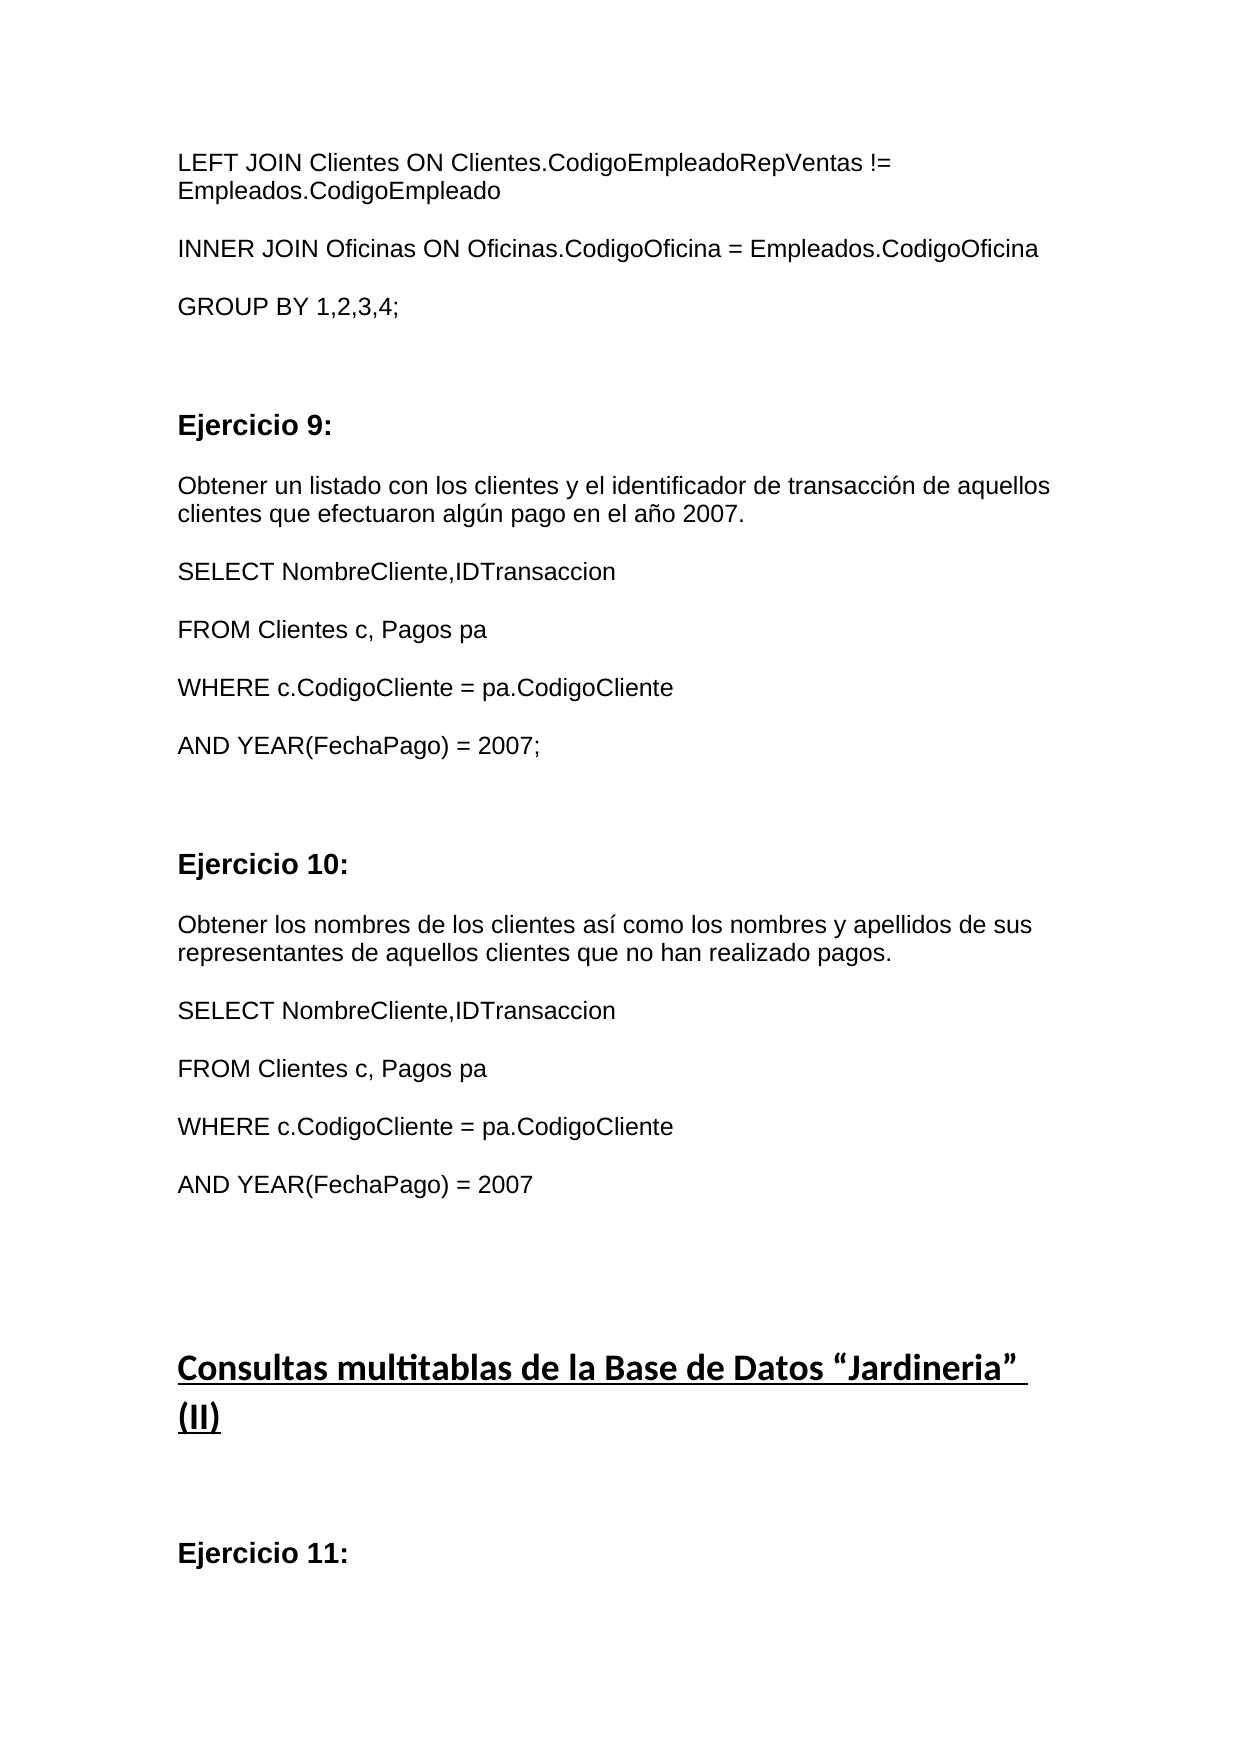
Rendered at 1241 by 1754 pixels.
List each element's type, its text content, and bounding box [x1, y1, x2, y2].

text LEFT JOIN Clientes ON Clientes.CodigoEmpleadoRepVentas != Empleados.CodigoEmpleado [177, 148, 1063, 205]
text WHERE c.CodigoCliente = pa.CodigoCliente [177, 1112, 1063, 1141]
text GROUP BY 1,2,3,4; [177, 292, 1063, 321]
text INNER JOIN Oficinas ON Oficinas.CodigoOficina = Empleados.CodigoOficina [177, 234, 1063, 263]
text FROM Clientes c, Pagos pa [177, 1054, 1063, 1083]
text Ejercicio 9: [177, 408, 1063, 442]
text Obtener los nombres de los clientes así como los nombres y apellidos de sus representantes de aquellos clientes que no han realizado pagos. [177, 910, 1063, 967]
text FROM Clientes c, Pagos pa [177, 615, 1063, 644]
text SELECT NombreCliente,IDTransaccion [177, 557, 1063, 586]
text Consultas multitablas de la Base de Datos “Jardineria” (II) [177, 1344, 1063, 1439]
text WHERE c.CodigoCliente = pa.CodigoCliente [177, 673, 1063, 702]
text Ejercicio 11: [177, 1536, 1063, 1569]
text AND YEAR(FechaPago) = 2007; [177, 731, 1063, 760]
text Ejercicio 10: [177, 847, 1063, 881]
text SELECT NombreCliente,IDTransaccion [177, 996, 1063, 1025]
text Obtener un listado con los clientes y el identificador de transacción de aquellos clientes que efectuaron algún pago en el año 2007. [177, 471, 1063, 528]
text AND YEAR(FechaPago) = 2007 [177, 1170, 1063, 1199]
